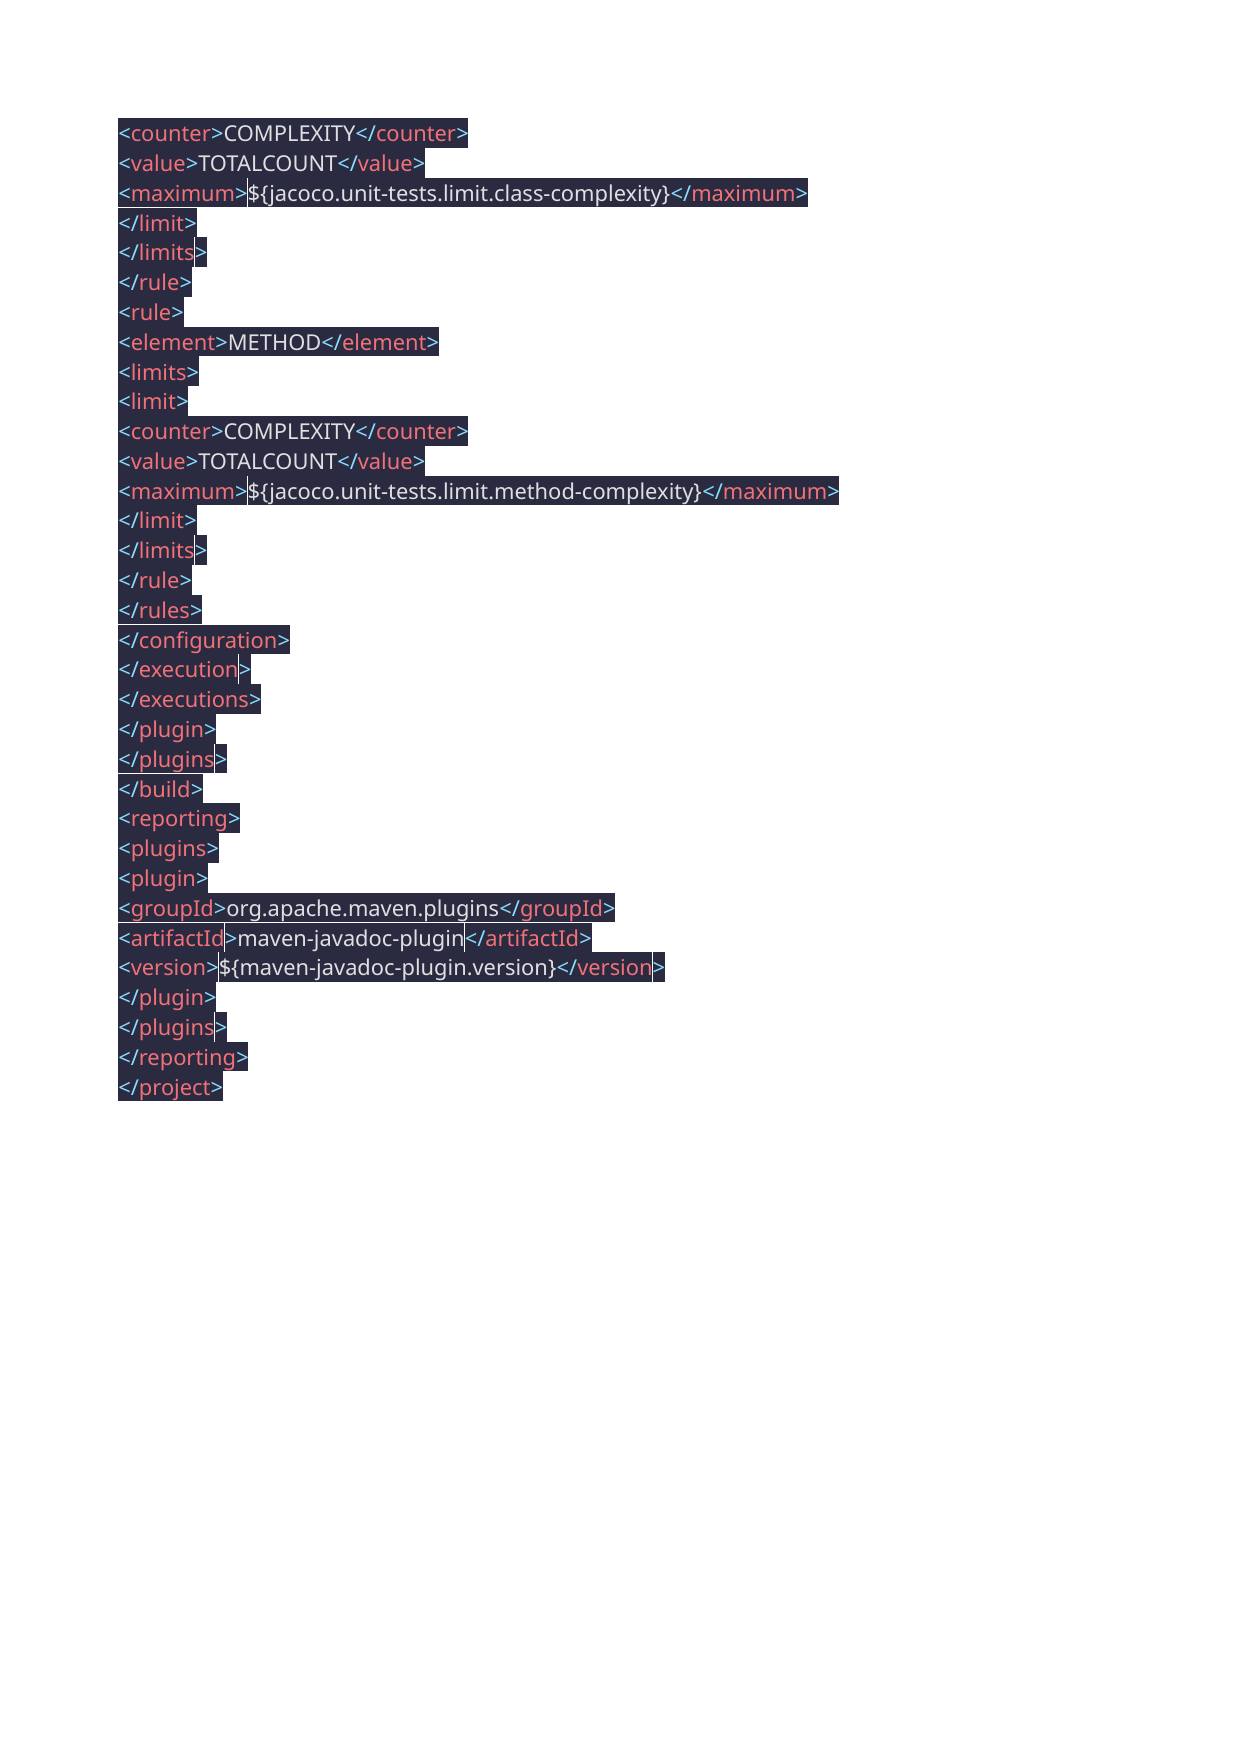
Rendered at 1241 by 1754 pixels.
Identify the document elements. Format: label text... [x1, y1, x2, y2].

text <limit> [118, 386, 1122, 416]
text </plugins> [118, 1012, 1122, 1042]
text </limit> [118, 505, 1122, 535]
text <maximum>${jacoco.unit-tests.limit.class-complexity}</maximum> [118, 178, 1122, 207]
text <value>TOTALCOUNT</value> [118, 148, 1122, 178]
text </plugin> [118, 982, 1122, 1012]
text </plugins> [118, 744, 1122, 773]
text </reporting> [118, 1042, 1122, 1071]
text </rule> [118, 267, 1122, 297]
text <version>${maven-javadoc-plugin.version}</version> [118, 952, 1122, 982]
text </limit> [118, 207, 1122, 237]
text </limits> [118, 237, 1122, 267]
text </rule> [118, 565, 1122, 595]
text <counter>COMPLEXITY</counter> [118, 118, 1122, 148]
text <limits> [118, 356, 1122, 386]
text <reporting> [118, 803, 1122, 833]
text <maximum>${jacoco.unit-tests.limit.method-complexity}</maximum> [118, 476, 1122, 505]
text <value>TOTALCOUNT</value> [118, 446, 1122, 476]
text </execution> [118, 654, 1122, 684]
text </build> [118, 773, 1122, 803]
text <artifactId>maven-javadoc-plugin</artifactId> [118, 922, 1122, 952]
text </project> [118, 1071, 1122, 1101]
text </limits> [118, 535, 1122, 565]
text </rules> [118, 595, 1122, 624]
text </configuration> [118, 624, 1122, 654]
text <counter>COMPLEXITY</counter> [118, 416, 1122, 446]
text <plugins> [118, 833, 1122, 863]
text </executions> [118, 684, 1122, 714]
text </plugin> [118, 714, 1122, 744]
text <element>METHOD</element> [118, 327, 1122, 356]
text <groupId>org.apache.maven.plugins</groupId> [118, 893, 1122, 922]
text <plugin> [118, 863, 1122, 893]
text <rule> [118, 297, 1122, 327]
